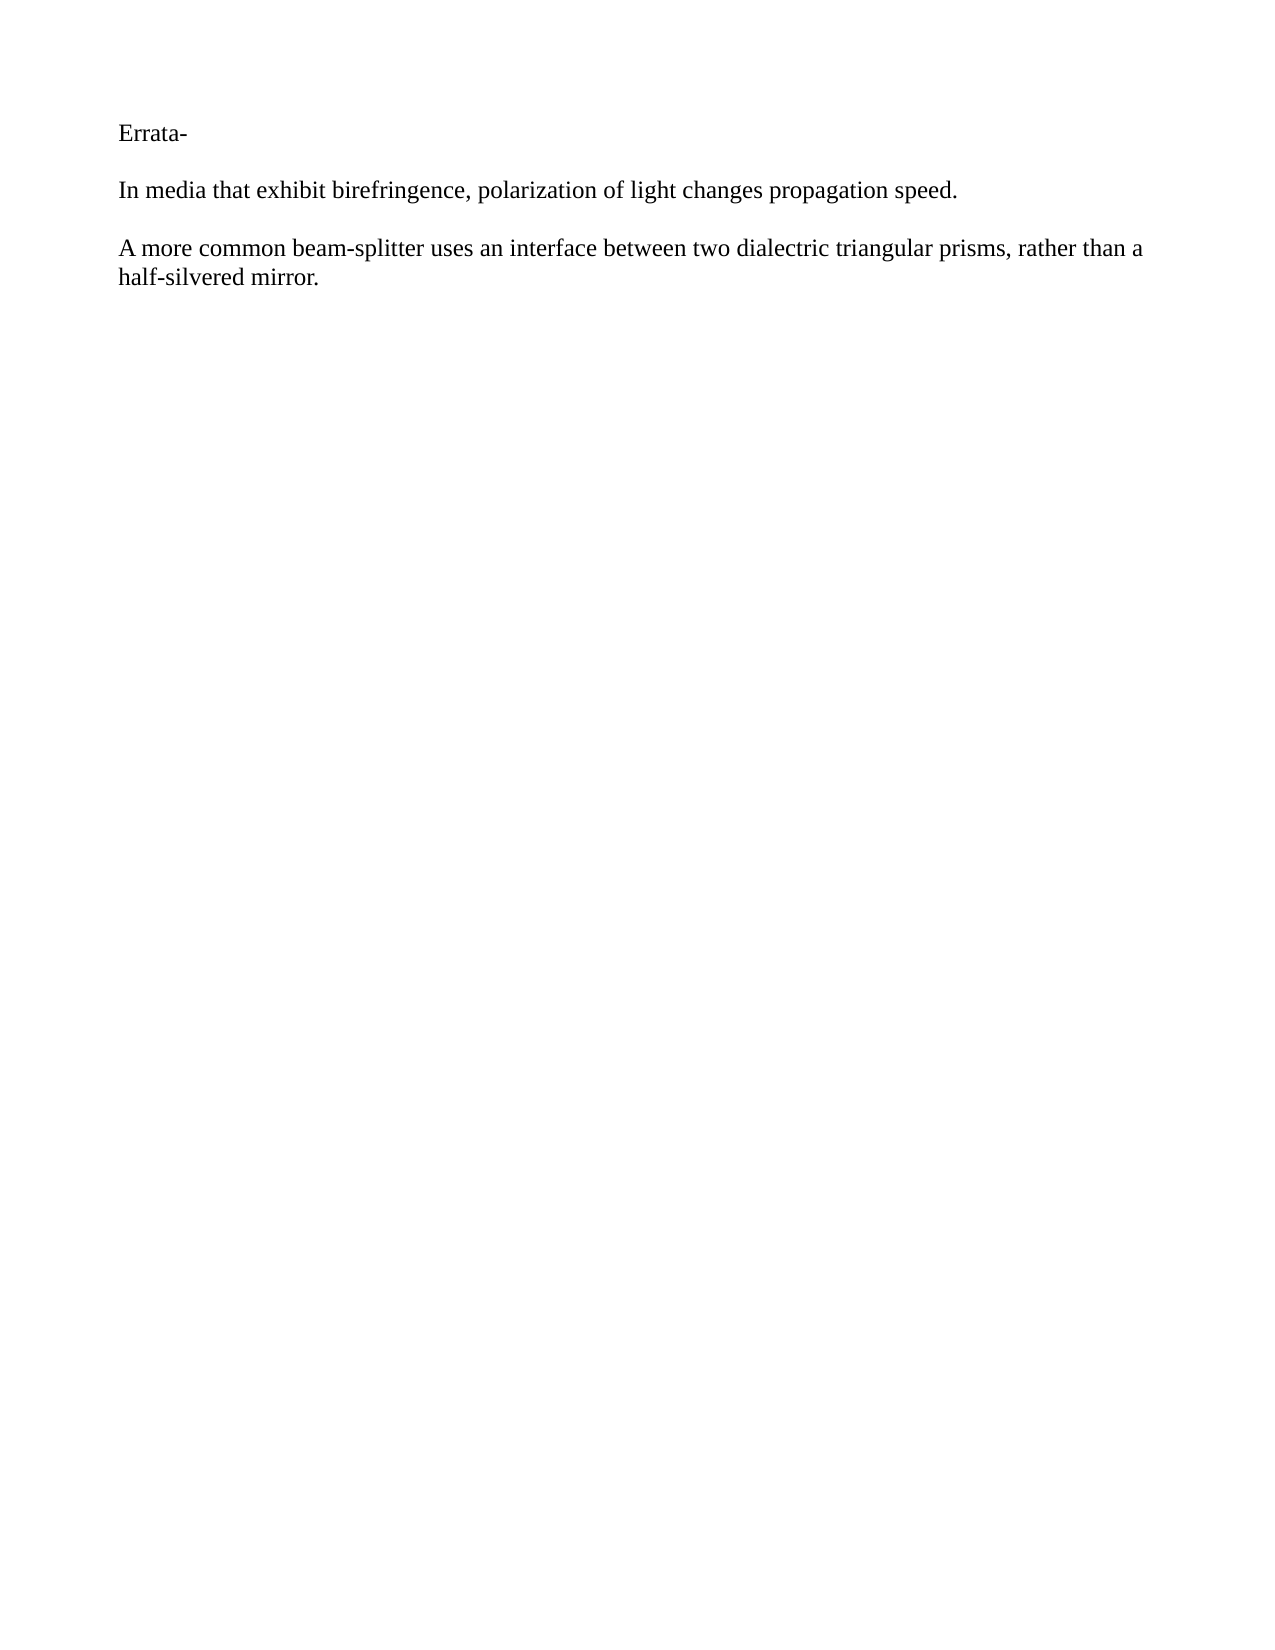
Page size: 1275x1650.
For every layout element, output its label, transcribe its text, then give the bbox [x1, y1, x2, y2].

text A more common beam-splitter uses an interface between two dialectric triangular prisms, rather than a half-silvered mirror. [118, 233, 1157, 291]
text In media that exhibit birefringence, polarization of light changes propagation speed. [118, 176, 1157, 204]
text Errata- [118, 118, 1157, 147]
